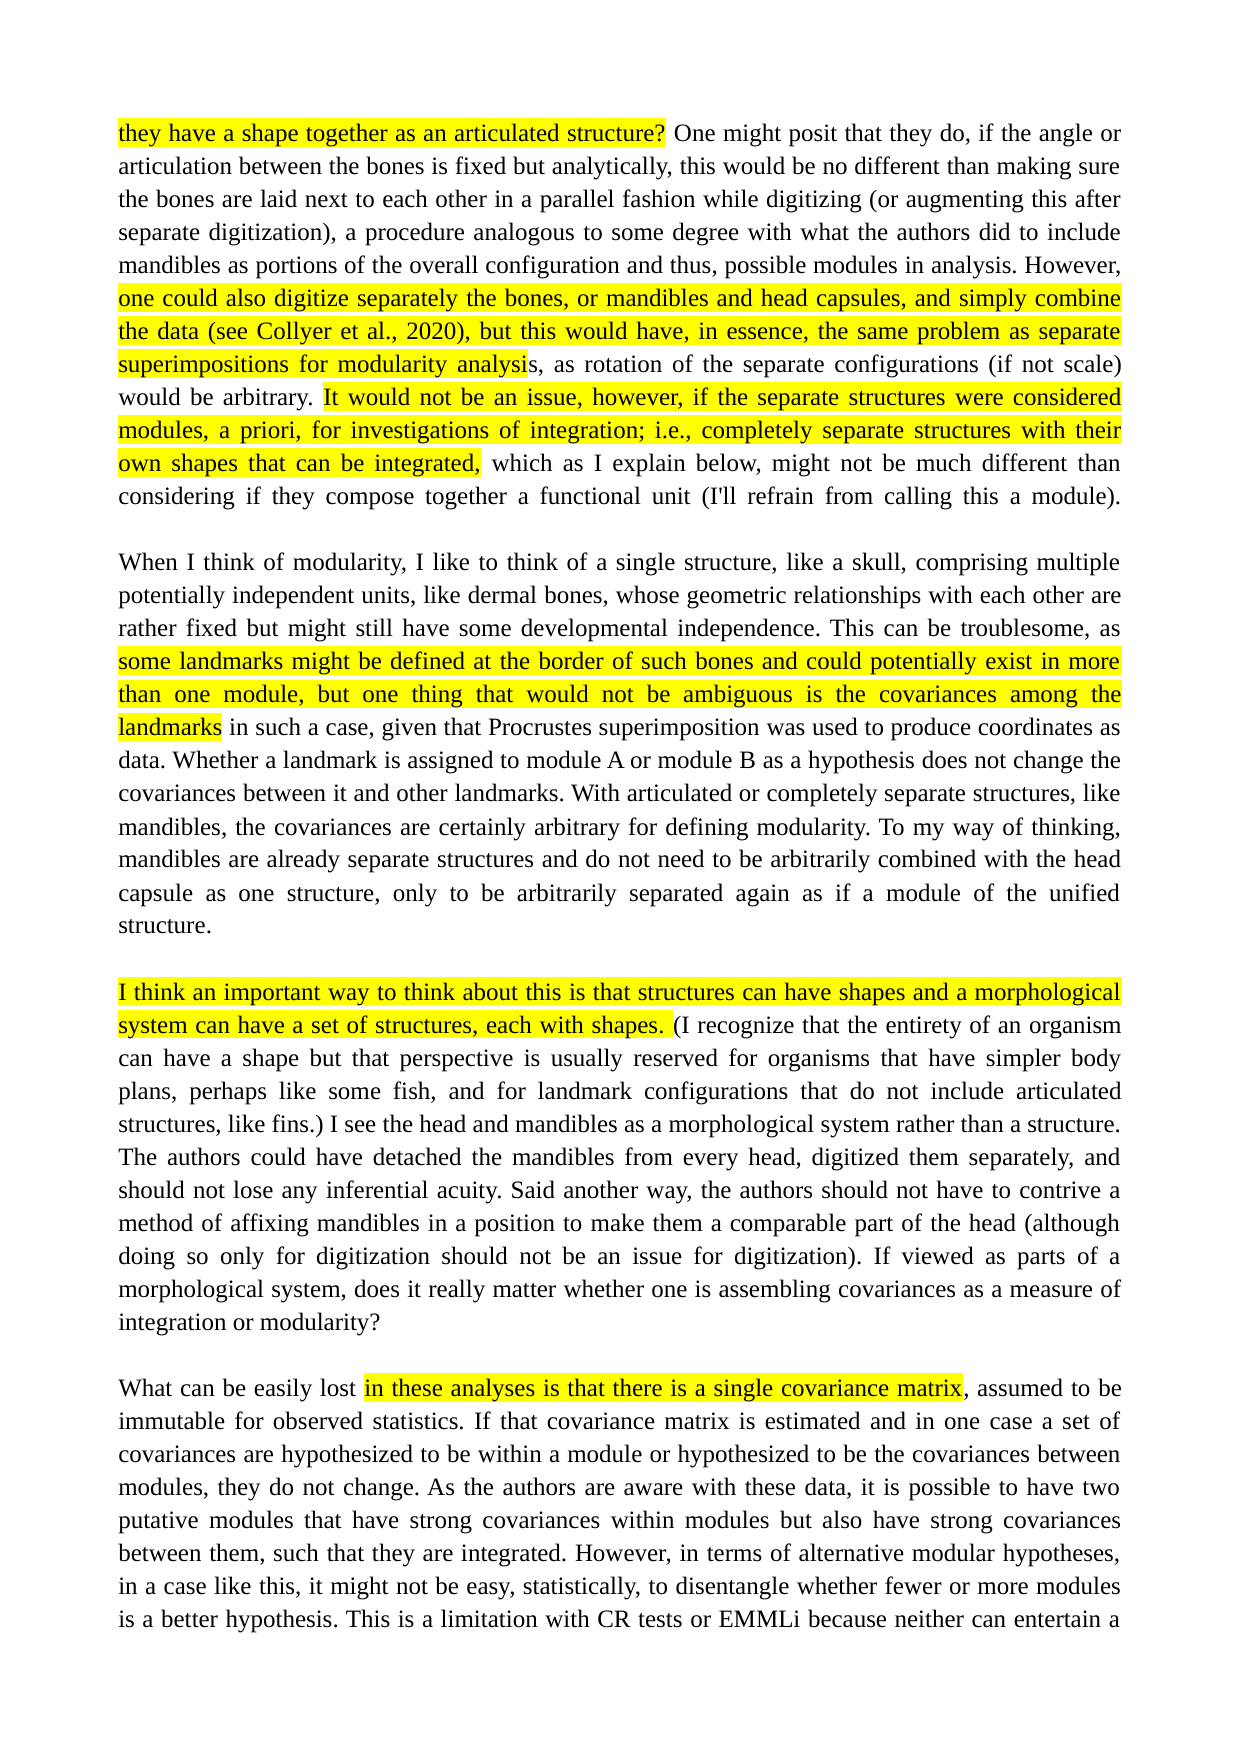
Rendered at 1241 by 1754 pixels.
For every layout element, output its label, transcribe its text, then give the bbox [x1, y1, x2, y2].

text they have a shape together as an articulated structure? One might posit that they do, if the angle or articulation between the bones is fixed but analytically, this would be no different than making sure the bones are laid next to each other in a parallel fashion while digitizing (or augmenting this after separate digitization), a procedure analogous to some degree with what the authors did to include mandibles as portions of the overall configuration and thus, possible modules in analysis. However, one could also digitize separately the bones, or mandibles and head capsules, and simply combine the data (see Collyer et al., 2020), but this would have, in essence, the same problem as separate superimpositions for modularity analysis, as rotation of the separate configurations (if not scale) would be arbitrary. It would not be an issue, however, if the separate structures were considered modules, a priori, for investigations of integration; i.e., completely separate structures with their own shapes that can be integrated, which as I explain below, might not be much different than considering if they compose together a functional unit (I'll refrain from calling this a module). When I think of modularity, I like to think of a single structure, like a skull, comprising multiple potentially independent units, like dermal bones, whose geometric relationships with each other are rather fixed but might still have some developmental independence. This can be troublesome, as some landmarks might be defined at the border of such bones and could potentially exist in more than one module, but one thing that would not be ambiguous is the covariances among the landmarks in such a case, given that Procrustes superimposition was used to produce coordinates as data. Whether a landmark is assigned to module A or module B as a hypothesis does not change the covariances between it and other landmarks. With articulated or completely separate structures, like mandibles, the covariances are certainly arbitrary for defining modularity. To my way of thinking, mandibles are already separate structures and do not need to be arbitrarily combined with the head capsule as one structure, only to be arbitrarily separated again as if a module of the unified structure. I think an important way to think about this is that structures can have shapes and a morphological system can have a set of structures, each with shapes. (I recognize that the entirety of an organism can have a shape but that perspective is usually reserved for organisms that have simpler body plans, perhaps like some fish, and for landmark configurations that do not include articulated structures, like fins.) I see the head and mandibles as a morphological system rather than a structure. The authors could have detached the mandibles from every head, digitized them separately, and should not lose any inferential acuity. Said another way, the authors should not have to contrive a method of affixing mandibles in a position to make them a comparable part of the head (although doing so only for digitization should not be an issue for digitization). If viewed as parts of a morphological system, does it really matter whether one is assembling covariances as a measure of integration or modularity? [118, 118, 1122, 1336]
text What can be easily lost in these analyses is that there is a single covariance matrix, assumed to be immutable for observed statistics. If that covariance matrix is estimated and in one case a set of covariances are hypothesized to be within a module or hypothesized to be the covariances between modules, they do not change. As the authors are aware with these data, it is possible to have two putative modules that have strong covariances within modules but also have strong covariances between them, such that they are integrated. However, in terms of alternative modular hypotheses, in a case like this, it might not be easy, statistically, to disentangle whether fewer or more modules is a better hypothesis. This is a limitation with CR tests or EMMLi because neither can entertain a [118, 1373, 1122, 1633]
